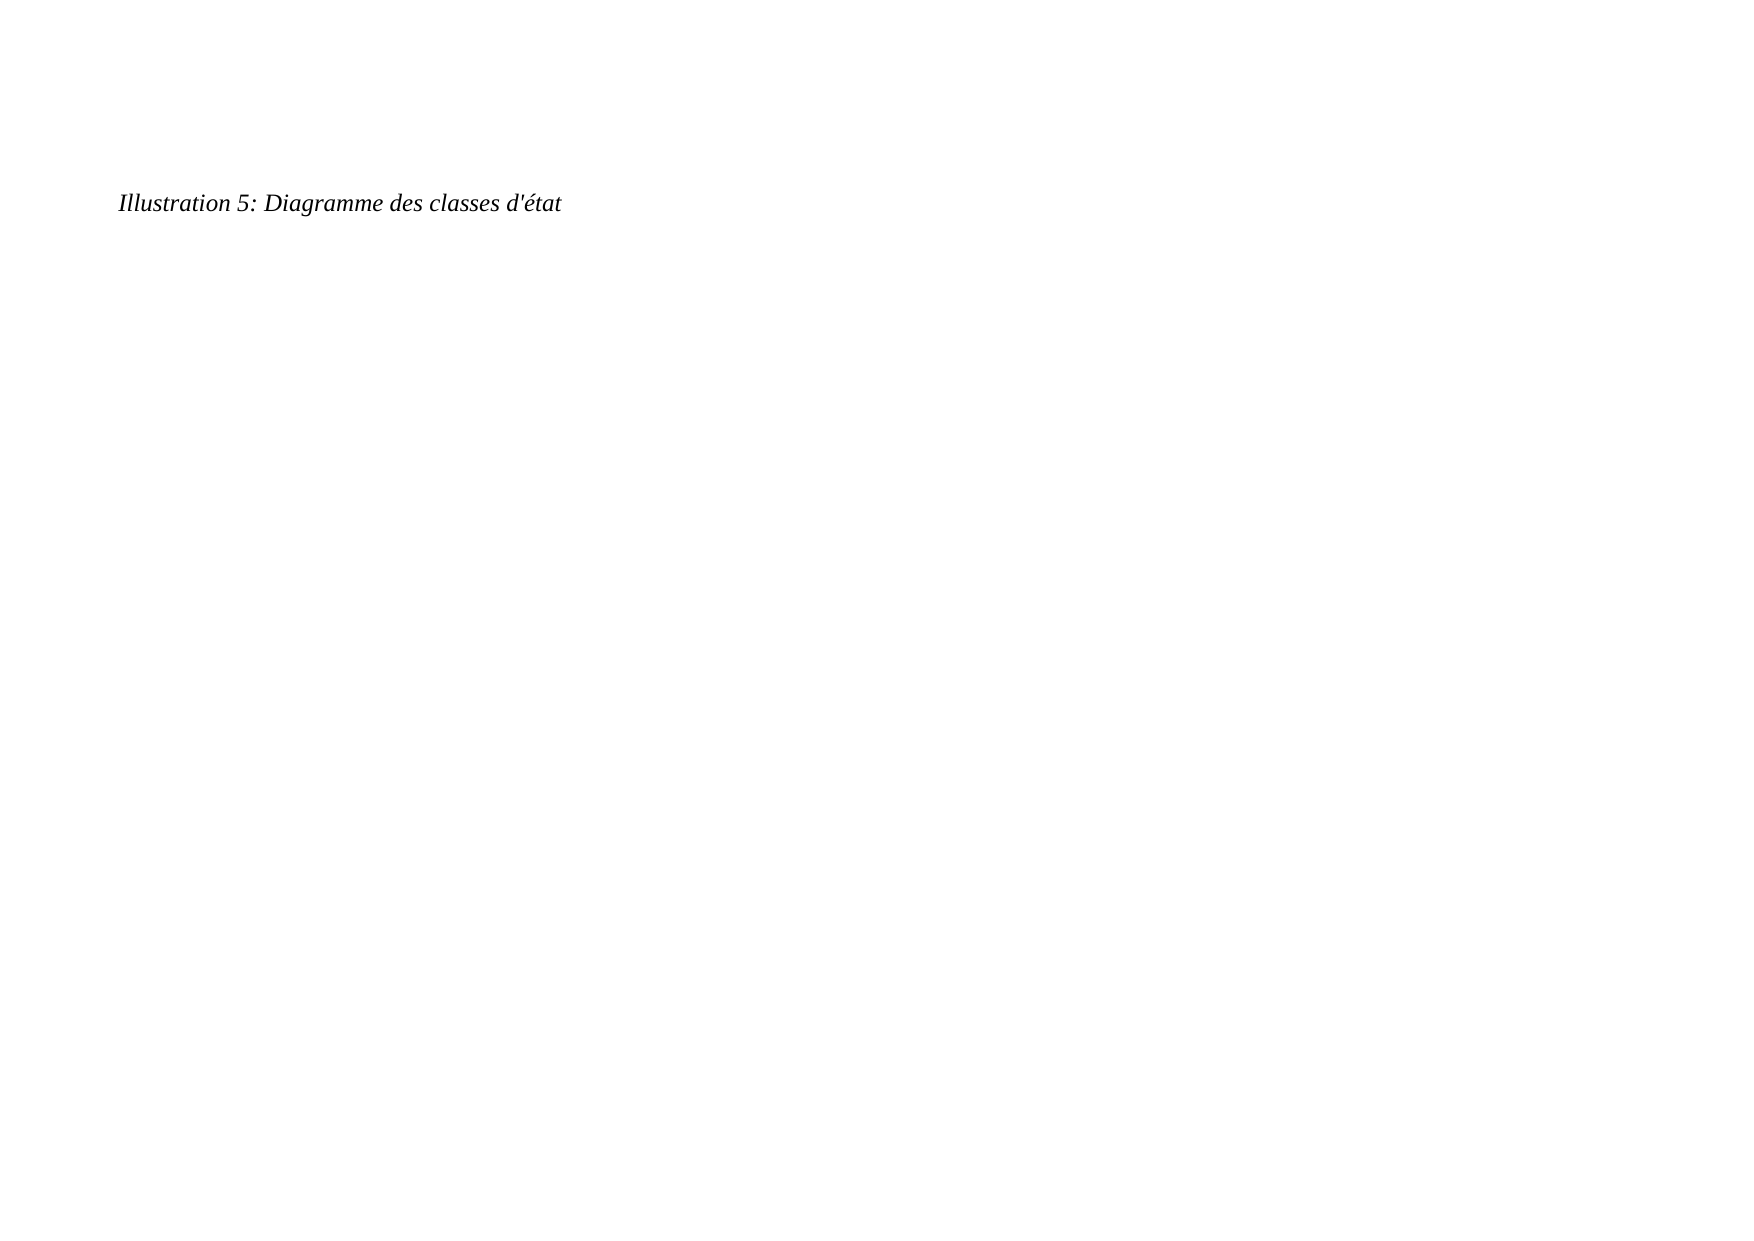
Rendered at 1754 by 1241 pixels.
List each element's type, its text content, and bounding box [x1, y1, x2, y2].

text Illustration 5: Diagramme des classes d'état [118, 188, 1636, 217]
